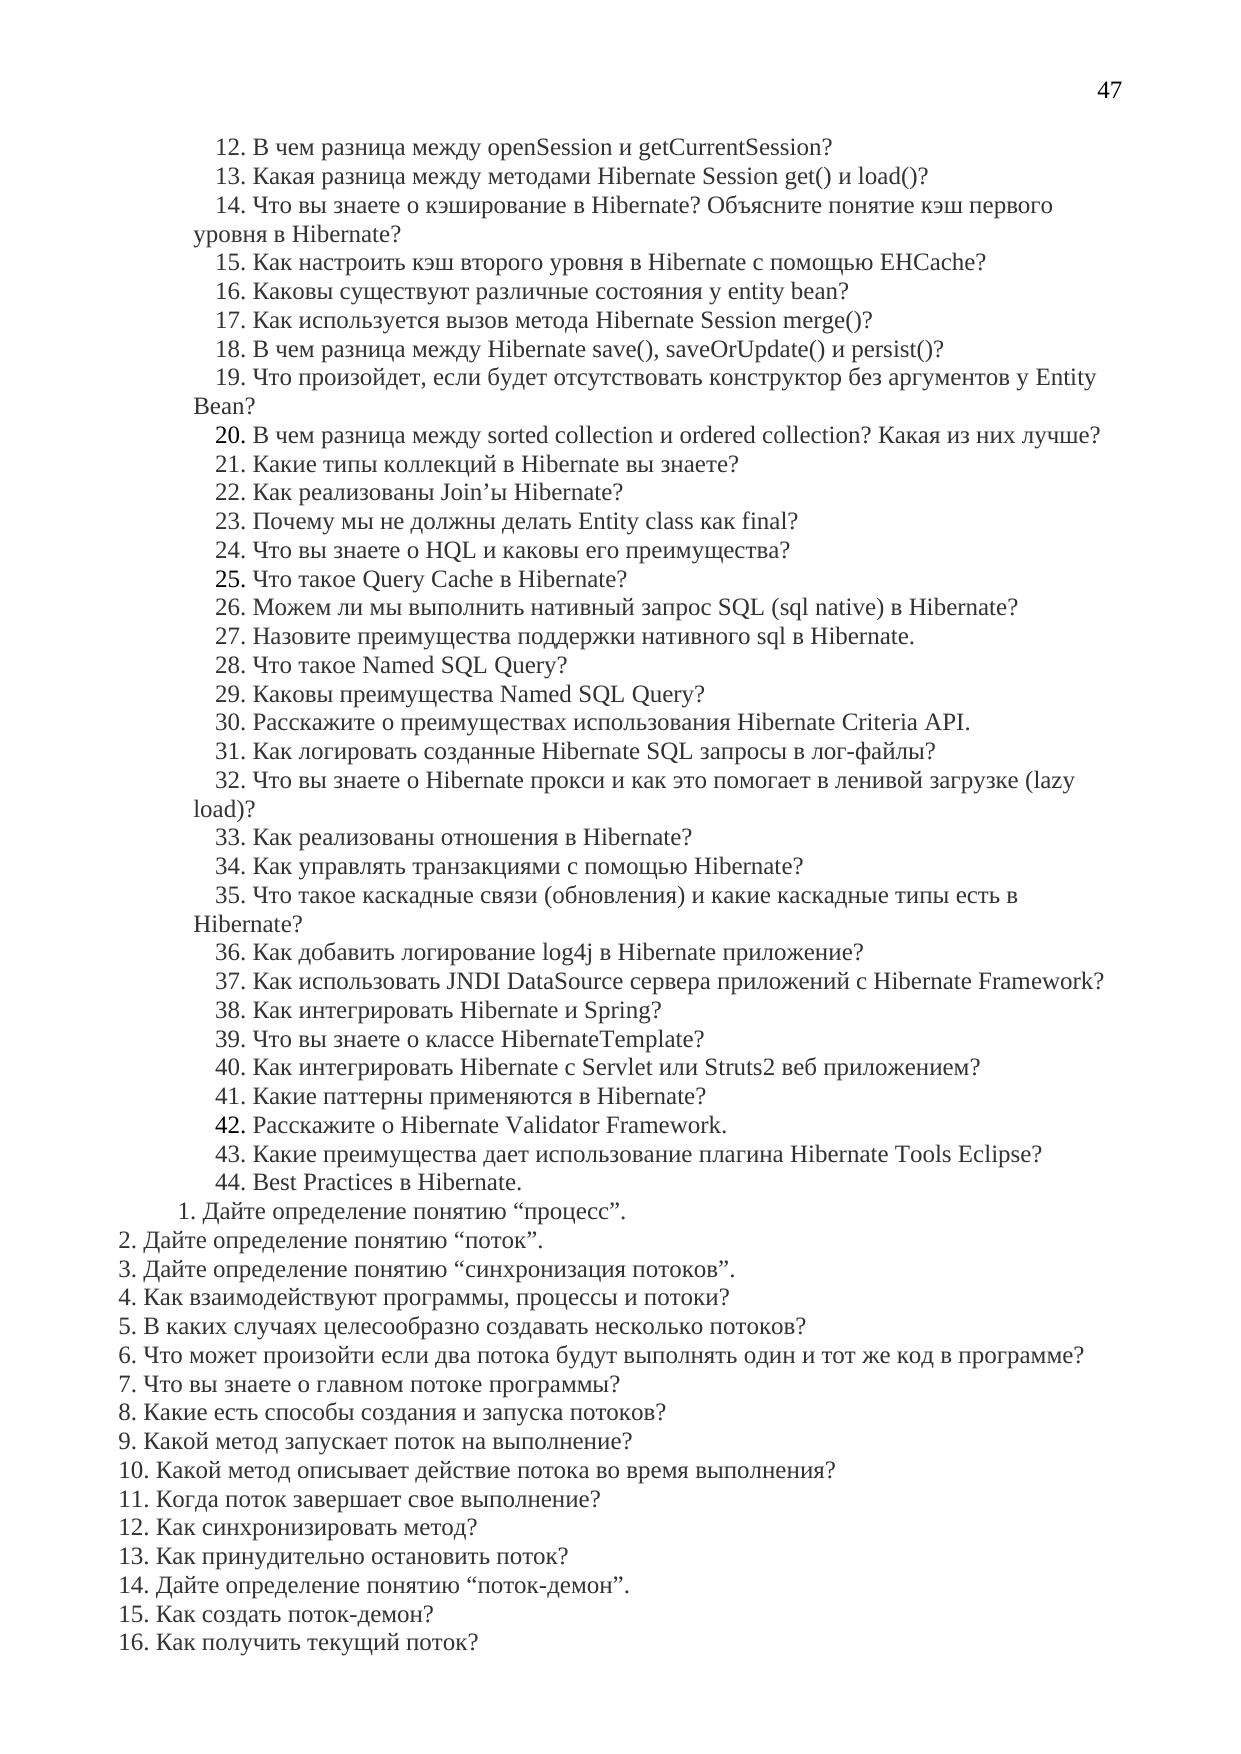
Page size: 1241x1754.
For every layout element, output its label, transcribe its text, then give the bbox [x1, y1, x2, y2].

list В чем разница между Hibernate save(), saveOrUpdate() и persist()? [156, 334, 1122, 362]
list Почему мы не должны делать Entity class как final? [156, 506, 1122, 535]
list Best Practices в Hibernate. [156, 1167, 1122, 1196]
list В чем разница между sorted collection и ordered collection? Какая из них лучше? [156, 420, 1122, 449]
list Какая разница между методами Hibernate Session get() и load()? [156, 161, 1122, 190]
list Расскажите о преимуществах использования Hibernate Criteria API. [156, 707, 1122, 736]
list Какие типы коллекций в Hibernate вы знаете? [156, 449, 1122, 477]
list В чем разница между openSession и getCurrentSession? [156, 132, 1122, 161]
list Как управлять транзакциями с помощью Hibernate? [156, 851, 1122, 880]
list Как реализованы отношения в Hibernate? [156, 822, 1122, 851]
list Как используется вызов метода Hibernate Session merge()? [156, 305, 1122, 334]
list Как интегрировать Hibernate с Servlet или Struts2 веб приложением? [156, 1052, 1122, 1081]
list Расскажите о Hibernate Validator Framework. [156, 1110, 1122, 1139]
list Что такое Named SQL Query? [156, 650, 1122, 679]
list Что вы знаете о Hibernate прокси и как это помогает в ленивой загрузке (lazy load)? [156, 765, 1122, 822]
list Что произойдет, если будет отсутствовать конструктор без аргументов у Entity Bean? [156, 362, 1122, 420]
list Что такое Query Cache в Hibernate? [156, 564, 1122, 592]
list Как использовать JNDI DataSource сервера приложений с Hibernate Framework? [156, 966, 1122, 995]
list Каковы существуют различные состояния у entity bean? [156, 276, 1122, 305]
list Как настроить кэш второго уровня в Hibernate с помощью EHCache? [156, 247, 1122, 276]
text 1. Дайте определение понятию “процесс”. 2. Дайте определение понятию “поток”. 3. Дайте определение понятию “синхронизация потоков”. 4. Как взаимодействуют программы, процессы и потоки? 5. В каких случаях целесообразно создавать несколько потоков? 6. Что может произойти если два потока будут выполнять один и тот же код в программе? 7. Что вы знаете о главном потоке программы? 8. Какие есть способы создания и запуска потоков? 9. Какой метод запускает поток на выполнение? 10. Какой метод описывает действие потока во время выполнения? 11. Когда поток завершает свое выполнение? 12. Как синхронизировать метод? 13. Как принудительно остановить поток? 14. Дайте определение понятию “поток-демон”. 15. Как создать поток-демон? 16. Как получить текущий поток? [118, 1196, 1122, 1656]
list Как реализованы Join’ы Hibernate? [156, 477, 1122, 506]
list Что вы знаете о HQL и каковы его преимущества? [156, 535, 1122, 564]
list Какие паттерны применяются в Hibernate? [156, 1081, 1122, 1110]
list Каковы преимущества Named SQL Query? [156, 679, 1122, 707]
list Как логировать созданные Hibernate SQL запросы в лог-файлы? [156, 736, 1122, 765]
list Назовите преимущества поддержки нативного sql в Hibernate. [156, 621, 1122, 650]
list Как интегрировать Hibernate и Spring? [156, 995, 1122, 1024]
list Можем ли мы выполнить нативный запрос SQL (sql native) в Hibernate? [156, 592, 1122, 621]
list Что такое каскадные связи (обновления) и какие каскадные типы есть в Hibernate? [156, 880, 1122, 937]
list Что вы знаете о классе HibernateTemplate? [156, 1024, 1122, 1052]
list Как добавить логирование log4j в Hibernate приложение? [156, 937, 1122, 966]
list Какие преимущества дает использование плагина Hibernate Tools Eclipse? [156, 1139, 1122, 1167]
list Что вы знаете о кэширование в Hibernate? Объясните понятие кэш первого уровня в Hibernate? [156, 190, 1122, 247]
